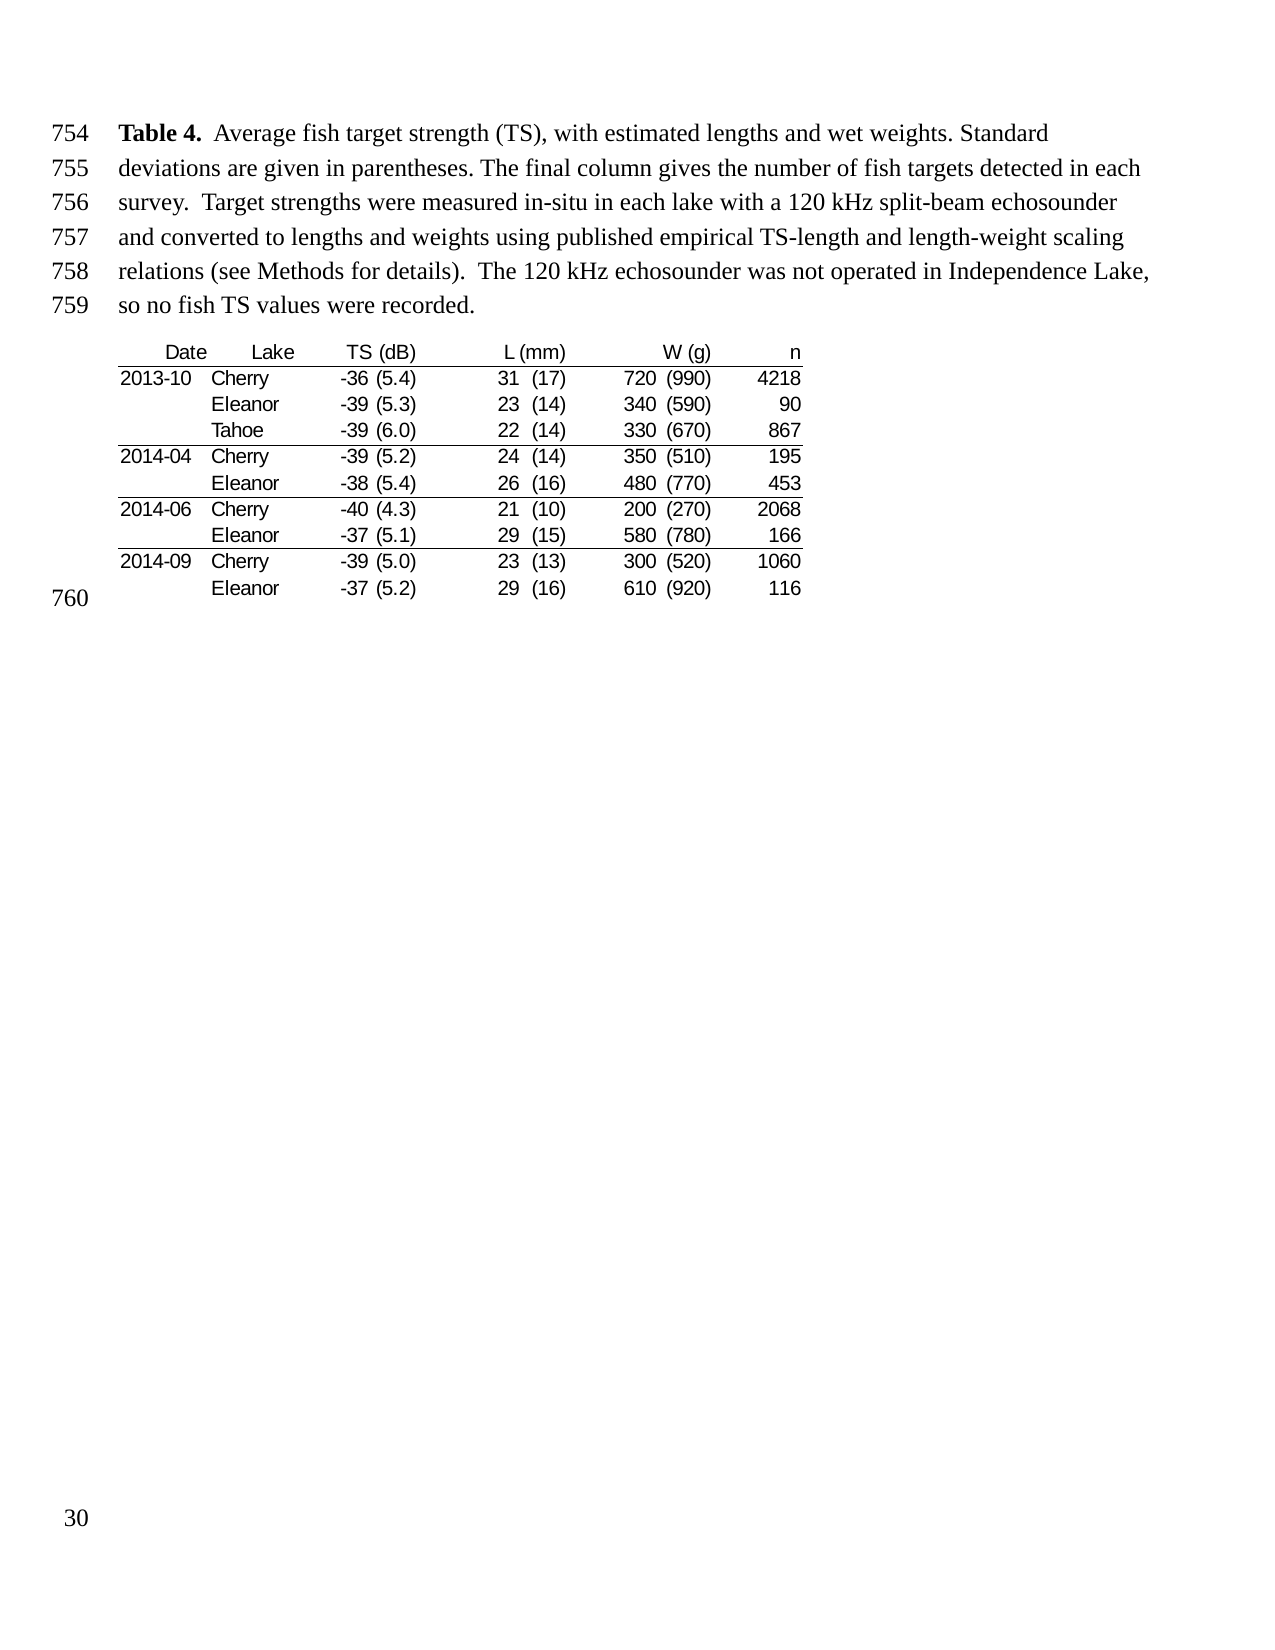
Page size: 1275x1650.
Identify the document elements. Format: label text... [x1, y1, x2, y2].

text Table 4. Average fish target strength (TS), with estimated lengths and wet weights. Standard deviations are given in parentheses. The final column gives the number of fish targets detected in each survey. Target strengths were measured in-situ in each lake with a 120 kHz split-beam echosounder and converted to lengths and weights using published empirical TS-length and length-weight scaling relations (see Methods for details). The 120 kHz echosounder was not operated in Independence Lake, so no fish TS values were recorded. [118, 118, 1157, 319]
